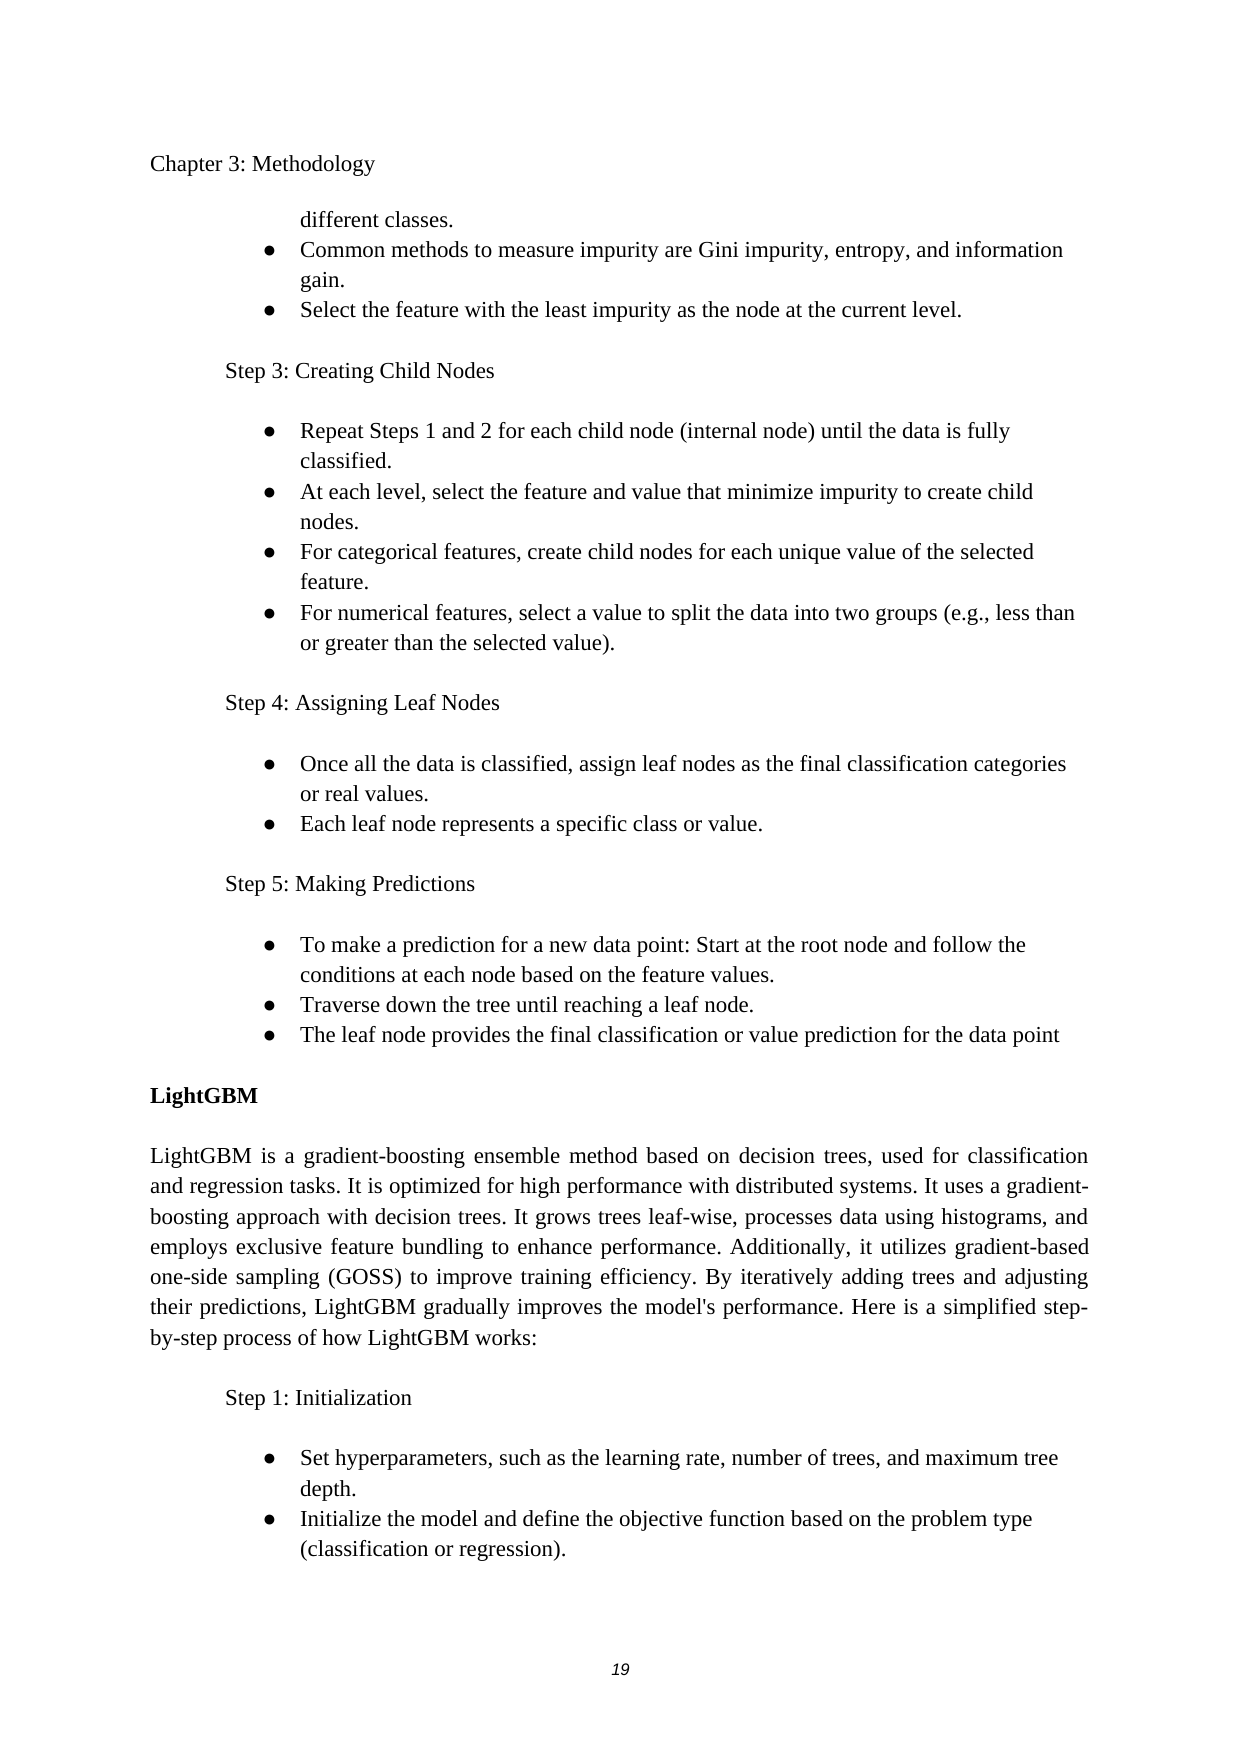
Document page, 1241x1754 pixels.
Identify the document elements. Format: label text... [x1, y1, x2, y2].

text Step 1: Initialization [150, 1384, 1091, 1410]
list For categorical features, create child nodes for each unique value of the selected feature. [262, 538, 1091, 595]
list Each leaf node represents a specific class or value. [262, 810, 1091, 836]
list Traverse down the tree until reaching a leaf node. [262, 991, 1091, 1018]
list Set hyperparameters, such as the learning rate, number of trees, and maximum tree depth. [262, 1444, 1091, 1501]
text Step 4: Assigning Leaf Nodes [150, 689, 1091, 716]
list Initialize the model and define the objective function based on the problem type (classification or regression). [262, 1505, 1091, 1561]
list Repeat Steps 1 and 2 for each child node (internal node) until the data is fully classified. [262, 417, 1091, 474]
list Common methods to measure impurity are Gini impurity, entropy, and information gain. [262, 236, 1091, 293]
list To make a prediction for a new data point: Start at the root node and follow the conditions at each node based on the feature values. [262, 931, 1091, 987]
list The leaf node provides the final classification or value prediction for the data point [262, 1021, 1091, 1048]
list Once all the data is classified, assign leaf nodes as the final classification categories or real values. [262, 749, 1091, 806]
text LightGBM is a gradient-boosting ensemble method based on decision trees, used for classification and regression tasks. It is optimized for high performance with distributed systems. It uses a gradient-boosting approach with decision trees. It grows trees leaf-wise, processes data using histograms, and employs exclusive feature bundling to enhance performance. Additionally, it utilizes gradient-based one-side sampling (GOSS) to improve training efficiency. By iteratively adding trees and adjusting their predictions, LightGBM gradually improves the model's performance. Here is a simplified step-by-step process of how LightGBM works: [150, 1142, 1091, 1350]
list At each level, select the feature and value that minimize impurity to create child nodes. [262, 478, 1091, 534]
text Step 3: Creating Child Nodes [150, 357, 1091, 383]
list different classes. [262, 206, 1091, 232]
list For numerical features, select a value to split the data into two groups (e.g., less than or greater than the selected value). [262, 598, 1091, 655]
text LightGBM [150, 1082, 1091, 1108]
text Step 5: Making Predictions [150, 870, 1091, 897]
list Select the feature with the least impurity as the node at the current level. [262, 296, 1091, 323]
